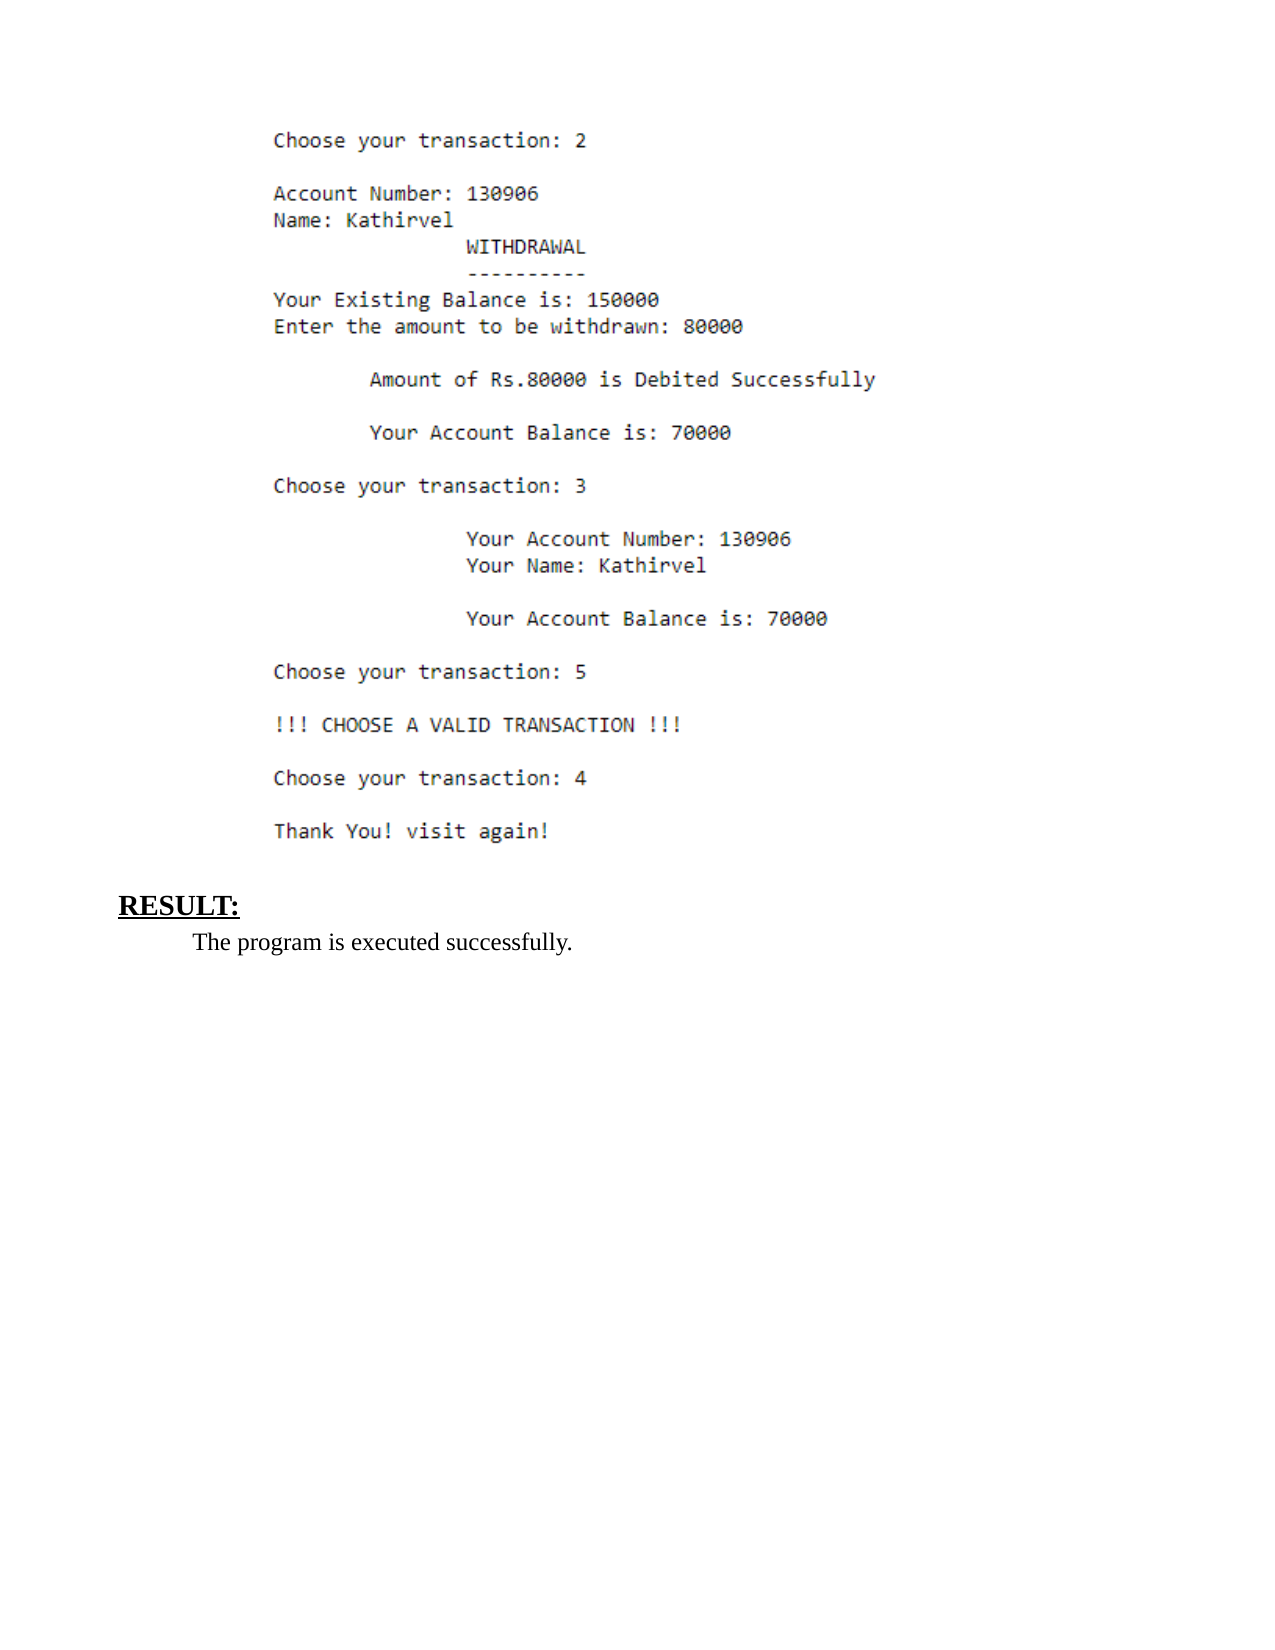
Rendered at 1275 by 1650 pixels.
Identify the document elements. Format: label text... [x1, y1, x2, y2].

text RESULT: [118, 888, 1157, 922]
text The program is executed successfully. [118, 927, 1157, 956]
picture [266, 118, 1009, 851]
